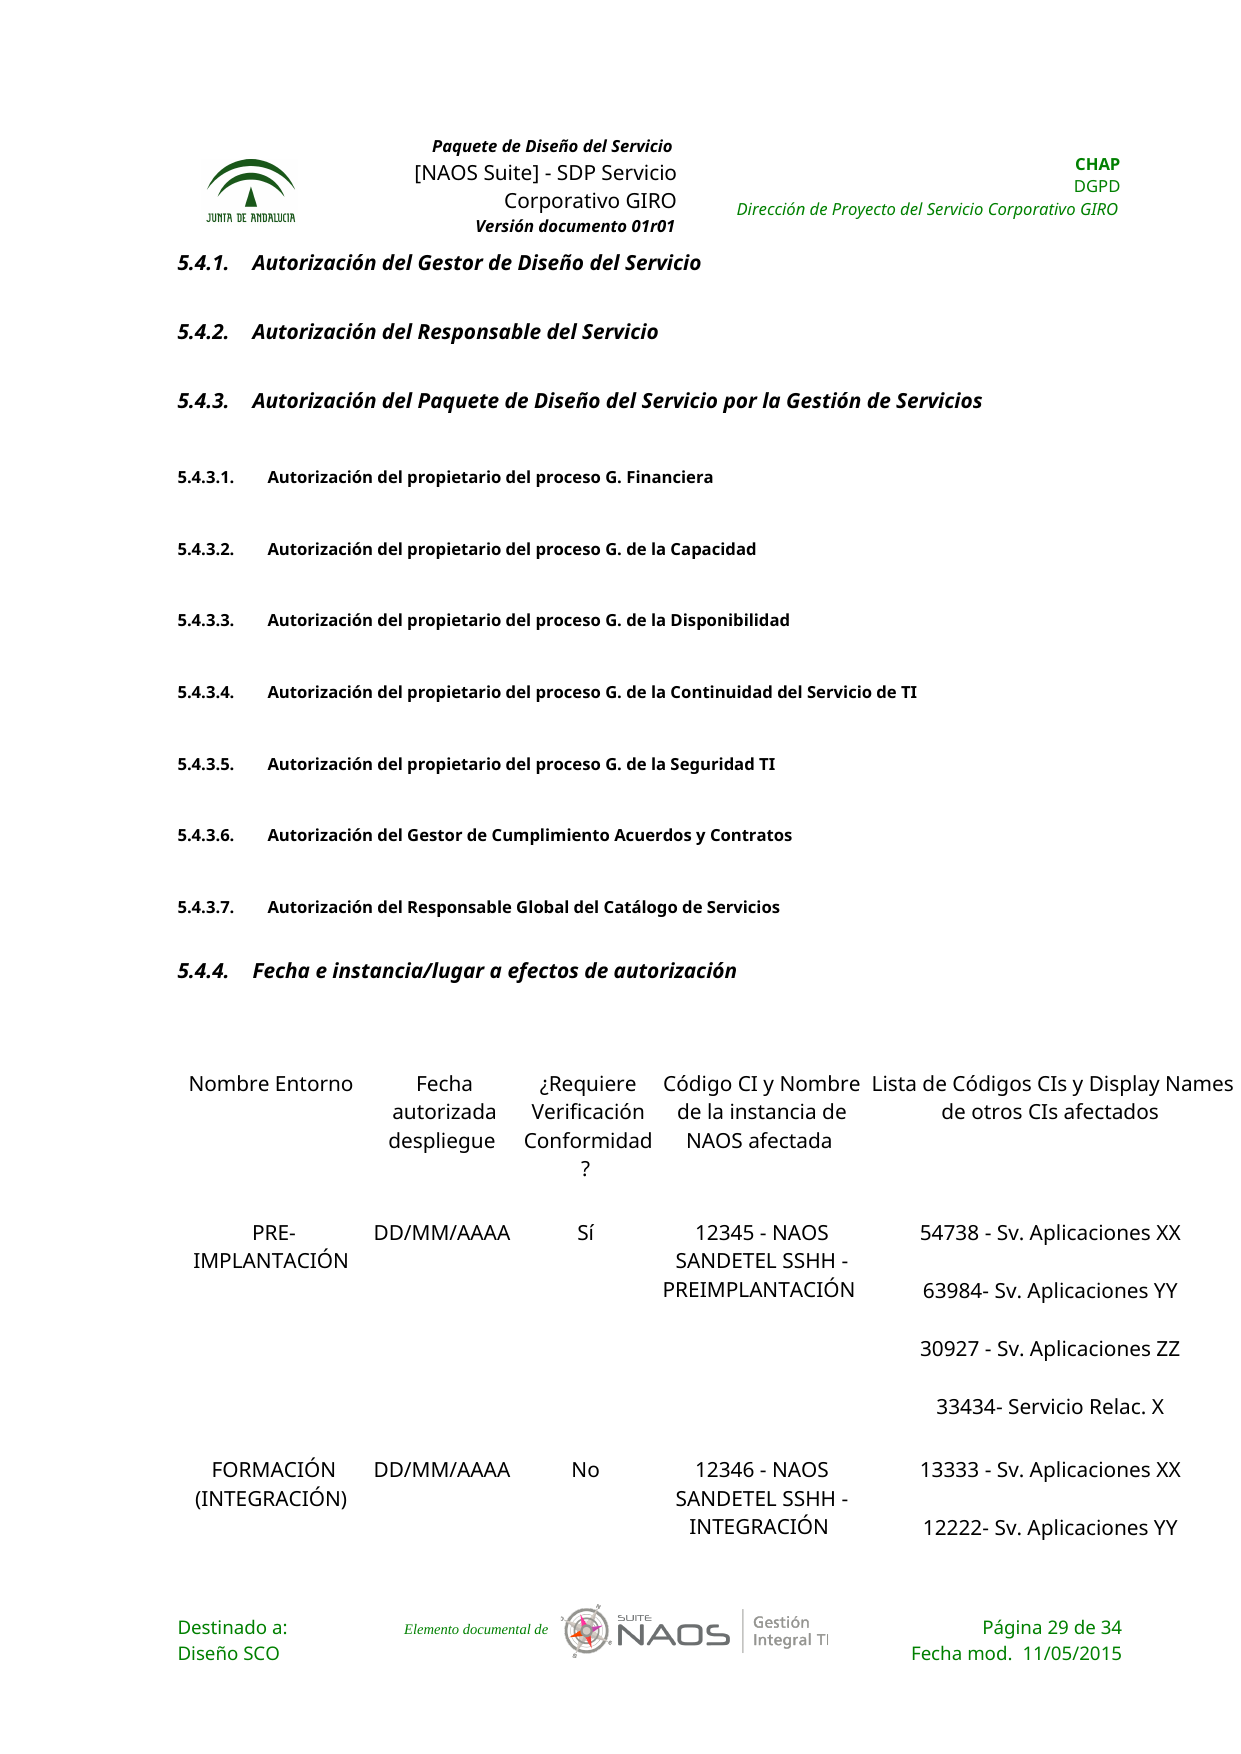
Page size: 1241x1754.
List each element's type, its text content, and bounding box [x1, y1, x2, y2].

table_cell 12346 - NAOS SANDETEL SSHH - INTEGRACIÓN [658, 1453, 866, 1574]
picture [560, 1604, 829, 1658]
table_cell FORMACIÓN (INTEGRACIÓN) [177, 1453, 370, 1574]
table_cell 13333 - Sv. Aplicaciones XX 12222- Sv. Aplicaciones YY [866, 1453, 1240, 1574]
table_cell 12345 - NAOS SANDETEL SSHH - PREIMPLANTACIÓN [658, 1215, 866, 1453]
subtitle Autorización del Gestor de Diseño del Servicio [177, 248, 1122, 277]
table_cell No [519, 1453, 657, 1574]
table_cell 54738 - Sv. Aplicaciones XX 63984- Sv. Aplicaciones YY 30927 - Sv. Aplicaciones ZZ 33434- Servicio Relac. X [866, 1215, 1240, 1453]
table_header Código CI y Nombre de la instancia de NAOS afectada [658, 1066, 866, 1215]
subtitle Autorización del propietario del proceso G. de la Disponibilidad [177, 609, 1122, 632]
table_cell PRE-IMPLANTACIÓN [177, 1215, 370, 1453]
subtitle Autorización del Responsable del Servicio [177, 317, 1122, 346]
picture [201, 159, 298, 226]
subtitle Autorización del Responsable Global del Catálogo de Servicios [177, 895, 1122, 918]
subtitle Autorización del Paquete de Diseño del Servicio por la Gestión de Servicios [177, 386, 1122, 415]
table_cell Sí [519, 1215, 657, 1453]
table_header Lista de Códigos CIs y Display Names de otros CIs afectados [866, 1066, 1240, 1215]
subtitle Fecha e instancia/lugar a efectos de autorización [177, 957, 1122, 985]
subtitle Autorización del propietario del proceso G. Financiera [177, 466, 1122, 488]
subtitle Autorización del Gestor de Cumplimiento Acuerdos y Contratos [177, 824, 1122, 846]
table_cell DD/MM/AAAA [370, 1453, 519, 1574]
subtitle Autorización del propietario del proceso G. de la Continuidad del Servicio de TI [177, 681, 1122, 703]
subtitle Autorización del propietario del proceso G. de la Capacidad [177, 537, 1122, 560]
table_cell DD/MM/AAAA [370, 1215, 519, 1453]
table_header ¿Requiere Verificación Conformidad? [519, 1066, 657, 1215]
table_header Fecha autorizada despliegue [370, 1066, 519, 1215]
subtitle Autorización del propietario del proceso G. de la Seguridad TI [177, 752, 1122, 775]
table_header Nombre Entorno [177, 1066, 370, 1215]
